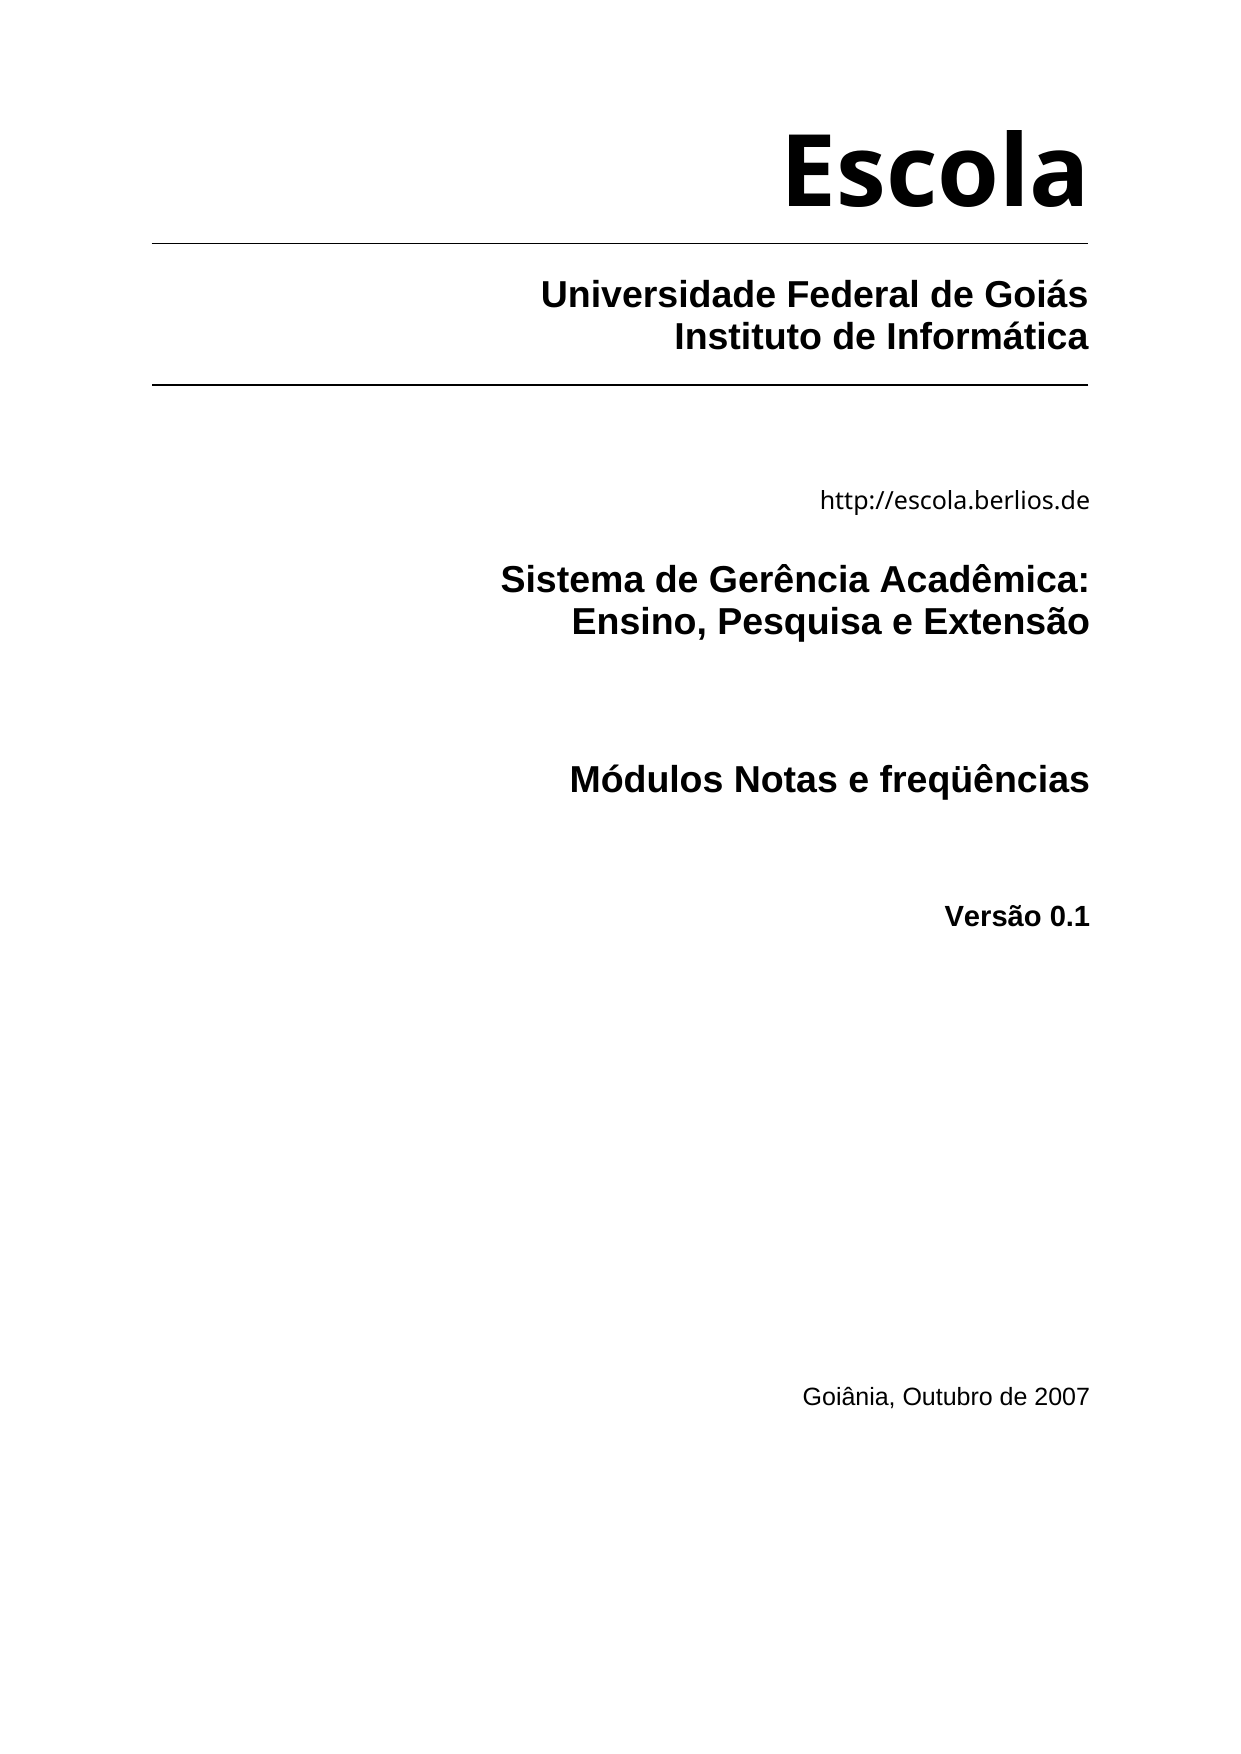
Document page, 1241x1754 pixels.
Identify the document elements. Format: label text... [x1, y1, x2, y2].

text http://escola.berlios.de Sistema de Gerência Acadêmica: Ensino, Pesquisa e Extensão [150, 482, 1090, 642]
text Versão 0.1 [150, 900, 1090, 932]
text Goiânia, Outubro de 2007 [150, 1382, 1090, 1410]
text Módulos Notas e freqüências [150, 758, 1090, 800]
